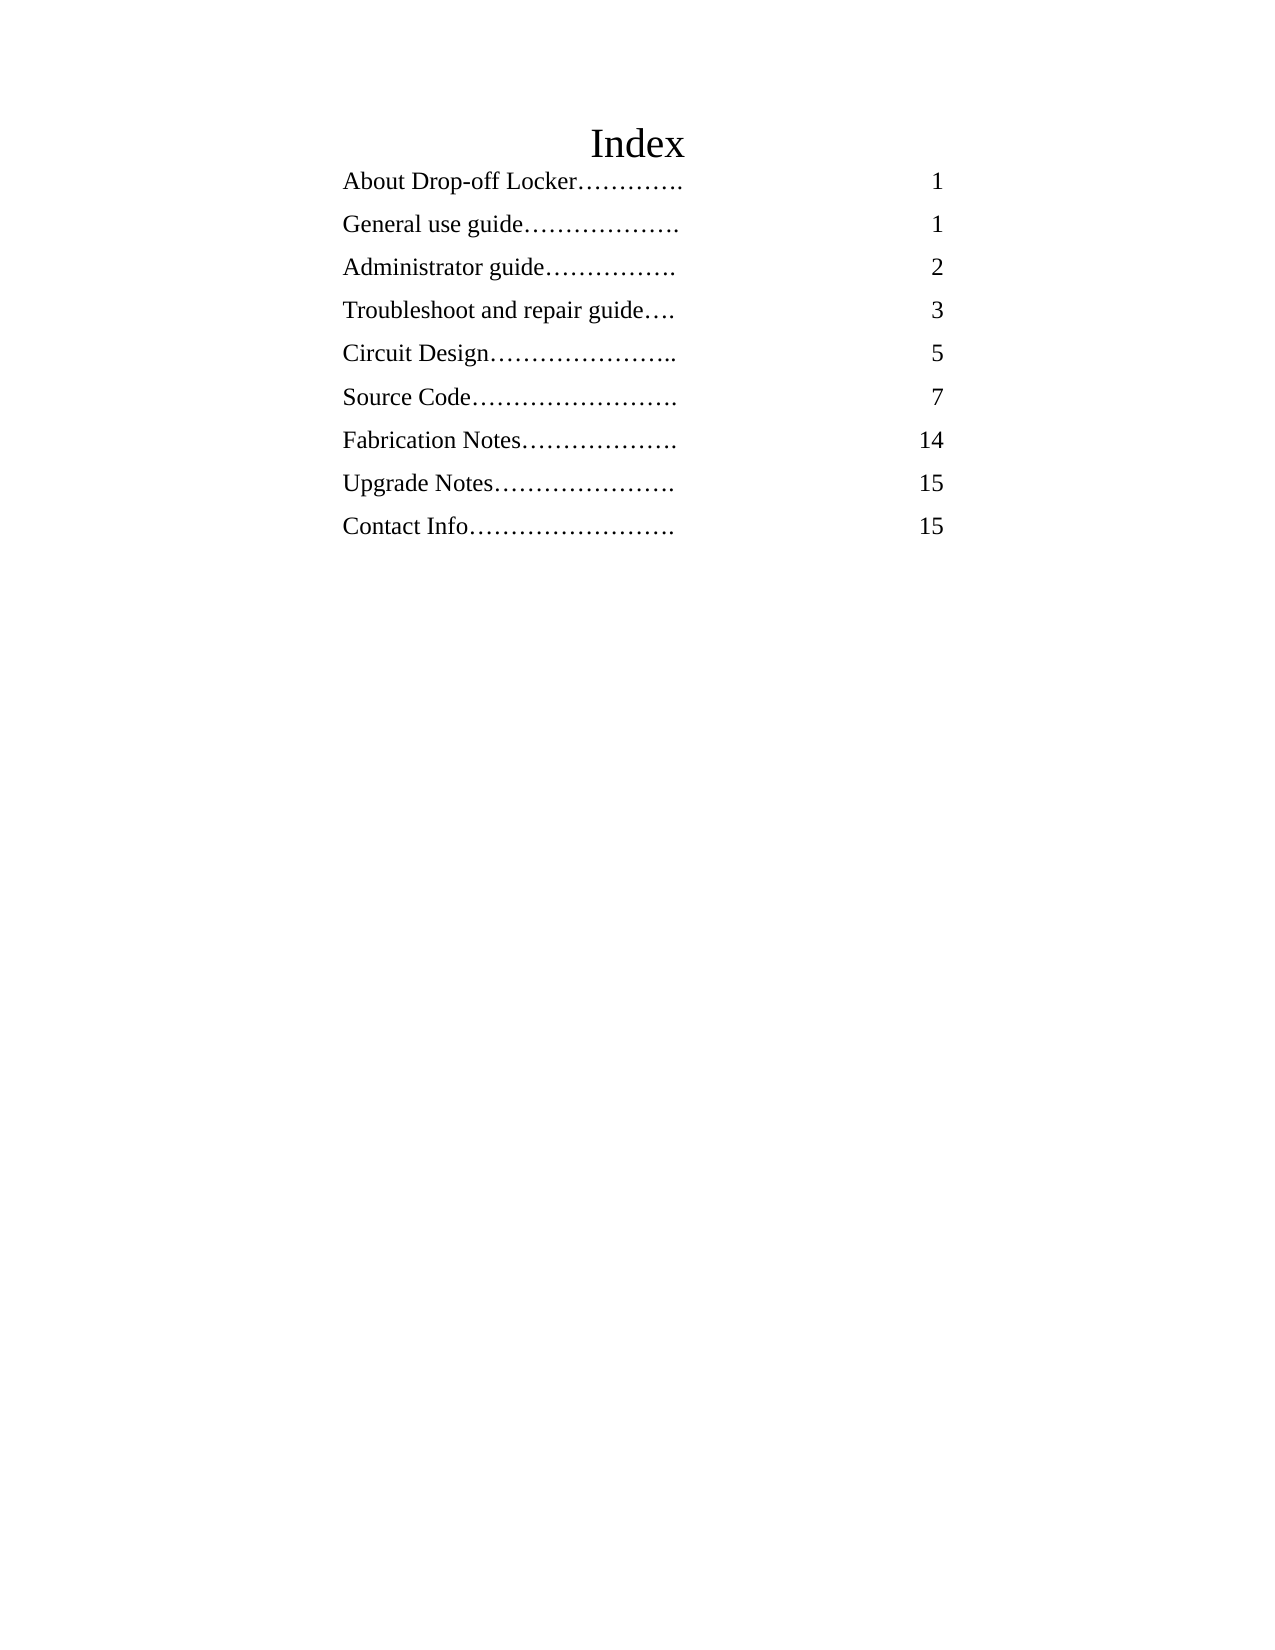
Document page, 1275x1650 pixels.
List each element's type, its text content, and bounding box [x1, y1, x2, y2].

text About Drop-off Locker…………. 1 [118, 166, 1157, 195]
text General use guide………………. 1 [118, 209, 1157, 238]
text Upgrade Notes…………………. 15 [118, 468, 1157, 497]
text Troubleshoot and repair guide…. 3 [118, 295, 1157, 324]
text Index [118, 118, 1157, 166]
text Contact Info……………………. 15 [118, 511, 1157, 540]
text Fabrication Notes………………. 14 [118, 425, 1157, 453]
text Circuit Design………………….. 5 [118, 338, 1157, 367]
text Administrator guide……………. 2 [118, 252, 1157, 281]
text Source Code……………………. 7 [118, 382, 1157, 410]
